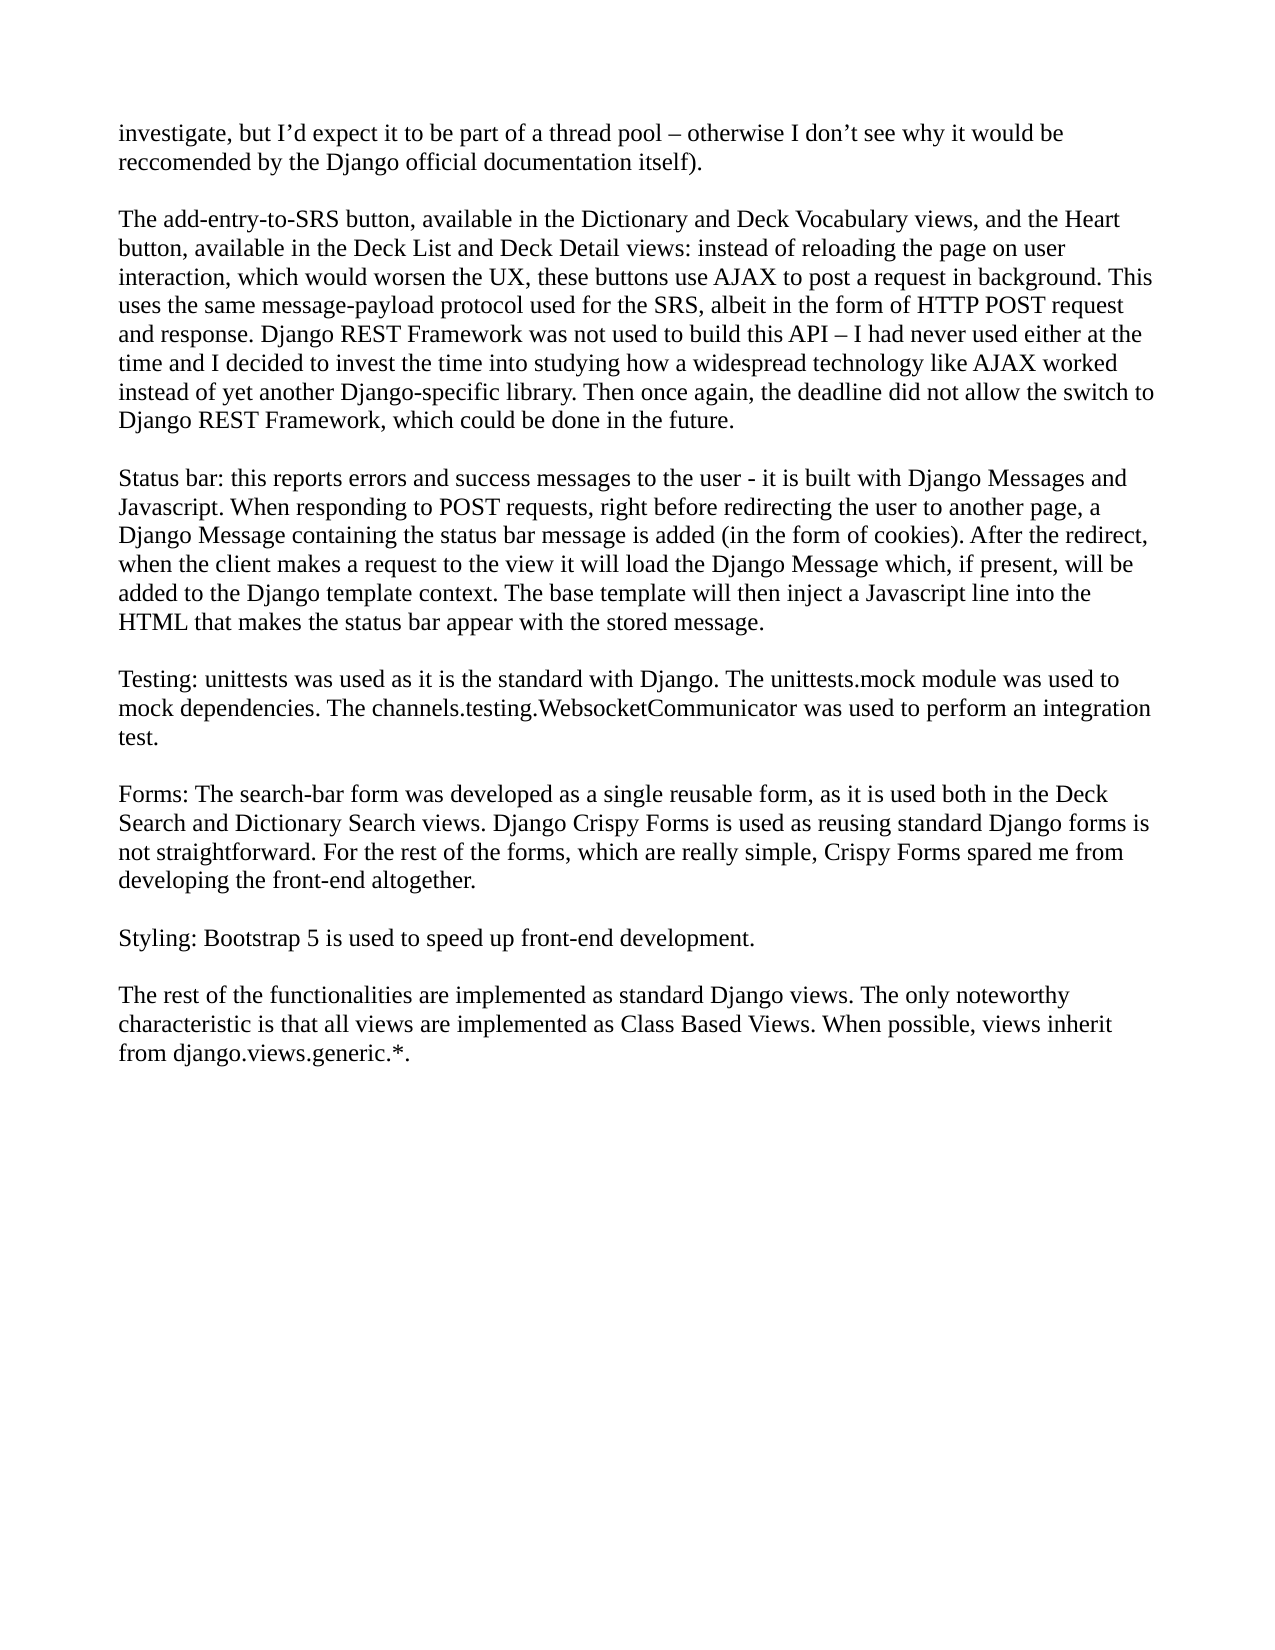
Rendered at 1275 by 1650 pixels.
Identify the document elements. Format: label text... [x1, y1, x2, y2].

text The rest of the functionalities are implemented as standard Django views. The only noteworthy characteristic is that all views are implemented as Class Based Views. When possible, views inherit from django.views.generic.*. [118, 981, 1157, 1067]
text Styling: Bootstrap 5 is used to speed up front-end development. [118, 923, 1157, 952]
text Testing: unittests was used as it is the standard with Django. The unittests.mock module was used to mock dependencies. The channels.testing.WebsocketCommunicator was used to perform an integration test. [118, 664, 1157, 751]
text Status bar: this reports errors and success messages to the user - it is built with Django Messages and Javascript. When responding to POST requests, right before redirecting the user to another page, a Django Message containing the status bar message is added (in the form of cookies). After the redirect, when the client makes a request to the view it will load the Django Message which, if present, will be added to the Django template context. The base template will then inject a Javascript line into the HTML that makes the status bar appear with the stored message. [118, 463, 1157, 636]
text Forms: The search-bar form was developed as a single reusable form, as it is used both in the Deck Search and Dictionary Search views. Django Crispy Forms is used as reusing standard Django forms is not straightforward. For the rest of the forms, which are really simple, Crispy Forms spared me from developing the front-end altogether. [118, 779, 1157, 894]
text investigate, but I’d expect it to be part of a thread pool – otherwise I don’t see why it would be reccomended by the Django official documentation itself). [118, 118, 1157, 176]
text The add-entry-to-SRS button, available in the Dictionary and Deck Vocabulary views, and the Heart button, available in the Deck List and Deck Detail views: instead of reloading the page on user interaction, which would worsen the UX, these buttons use AJAX to post a request in background. This uses the same message-payload protocol used for the SRS, albeit in the form of HTTP POST request and response. Django REST Framework was not used to build this API – I had never used either at the time and I decided to invest the time into studying how a widespread technology like AJAX worked instead of yet another Django-specific library. Then once again, the deadline did not allow the switch to Django REST Framework, which could be done in the future. [118, 204, 1157, 434]
